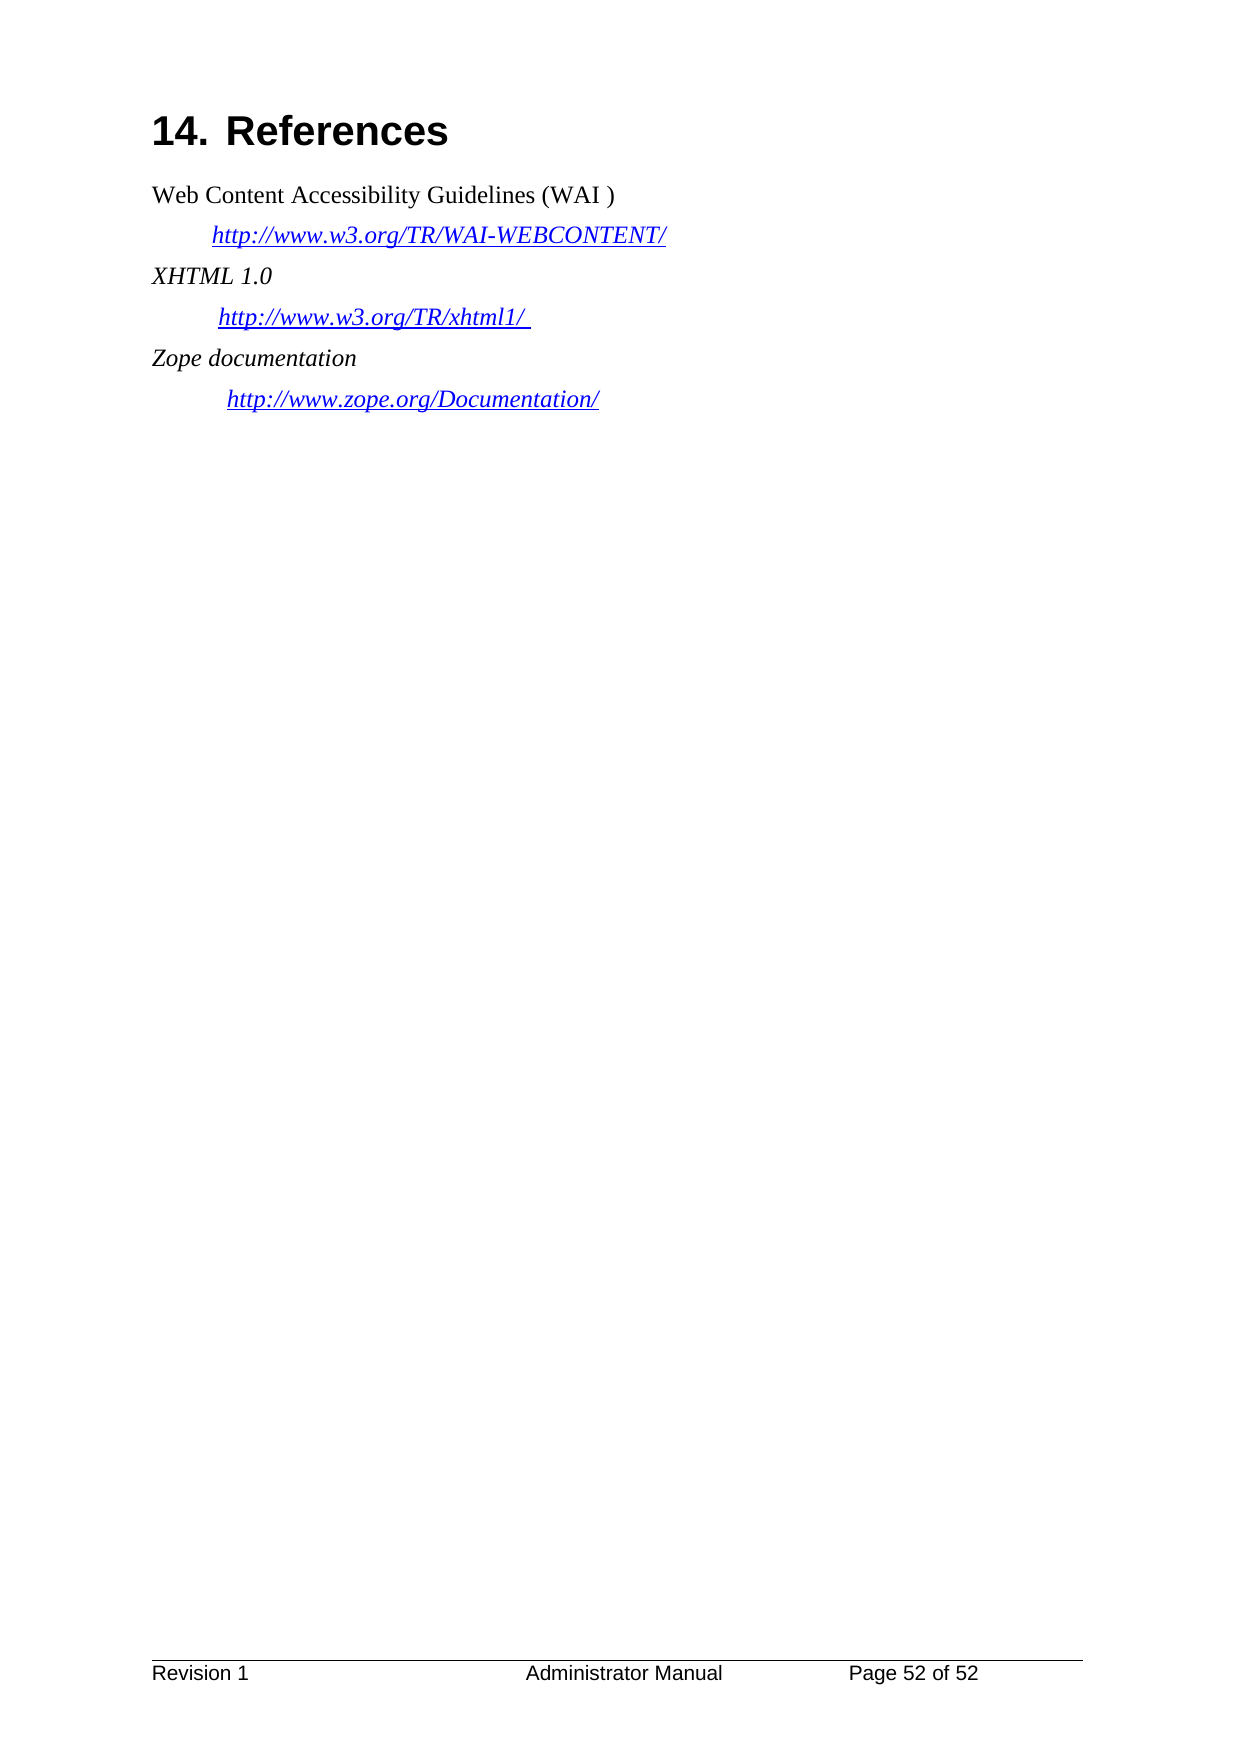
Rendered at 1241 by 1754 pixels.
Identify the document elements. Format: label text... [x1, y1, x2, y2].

text http://www.w3.org/TR/xhtml1/ [212, 302, 1120, 331]
subtitle References [151, 107, 1120, 155]
text http://www.w3.org/TR/WAI-WEBCONTENT/ [212, 220, 1120, 249]
text Web Content Accessibility Guidelines (WAI ) [152, 179, 1120, 209]
text XHTML 1.0 [152, 261, 1120, 290]
text Zope documentation [152, 343, 1120, 372]
text http://www.zope.org/Documentation/ [152, 384, 1120, 413]
